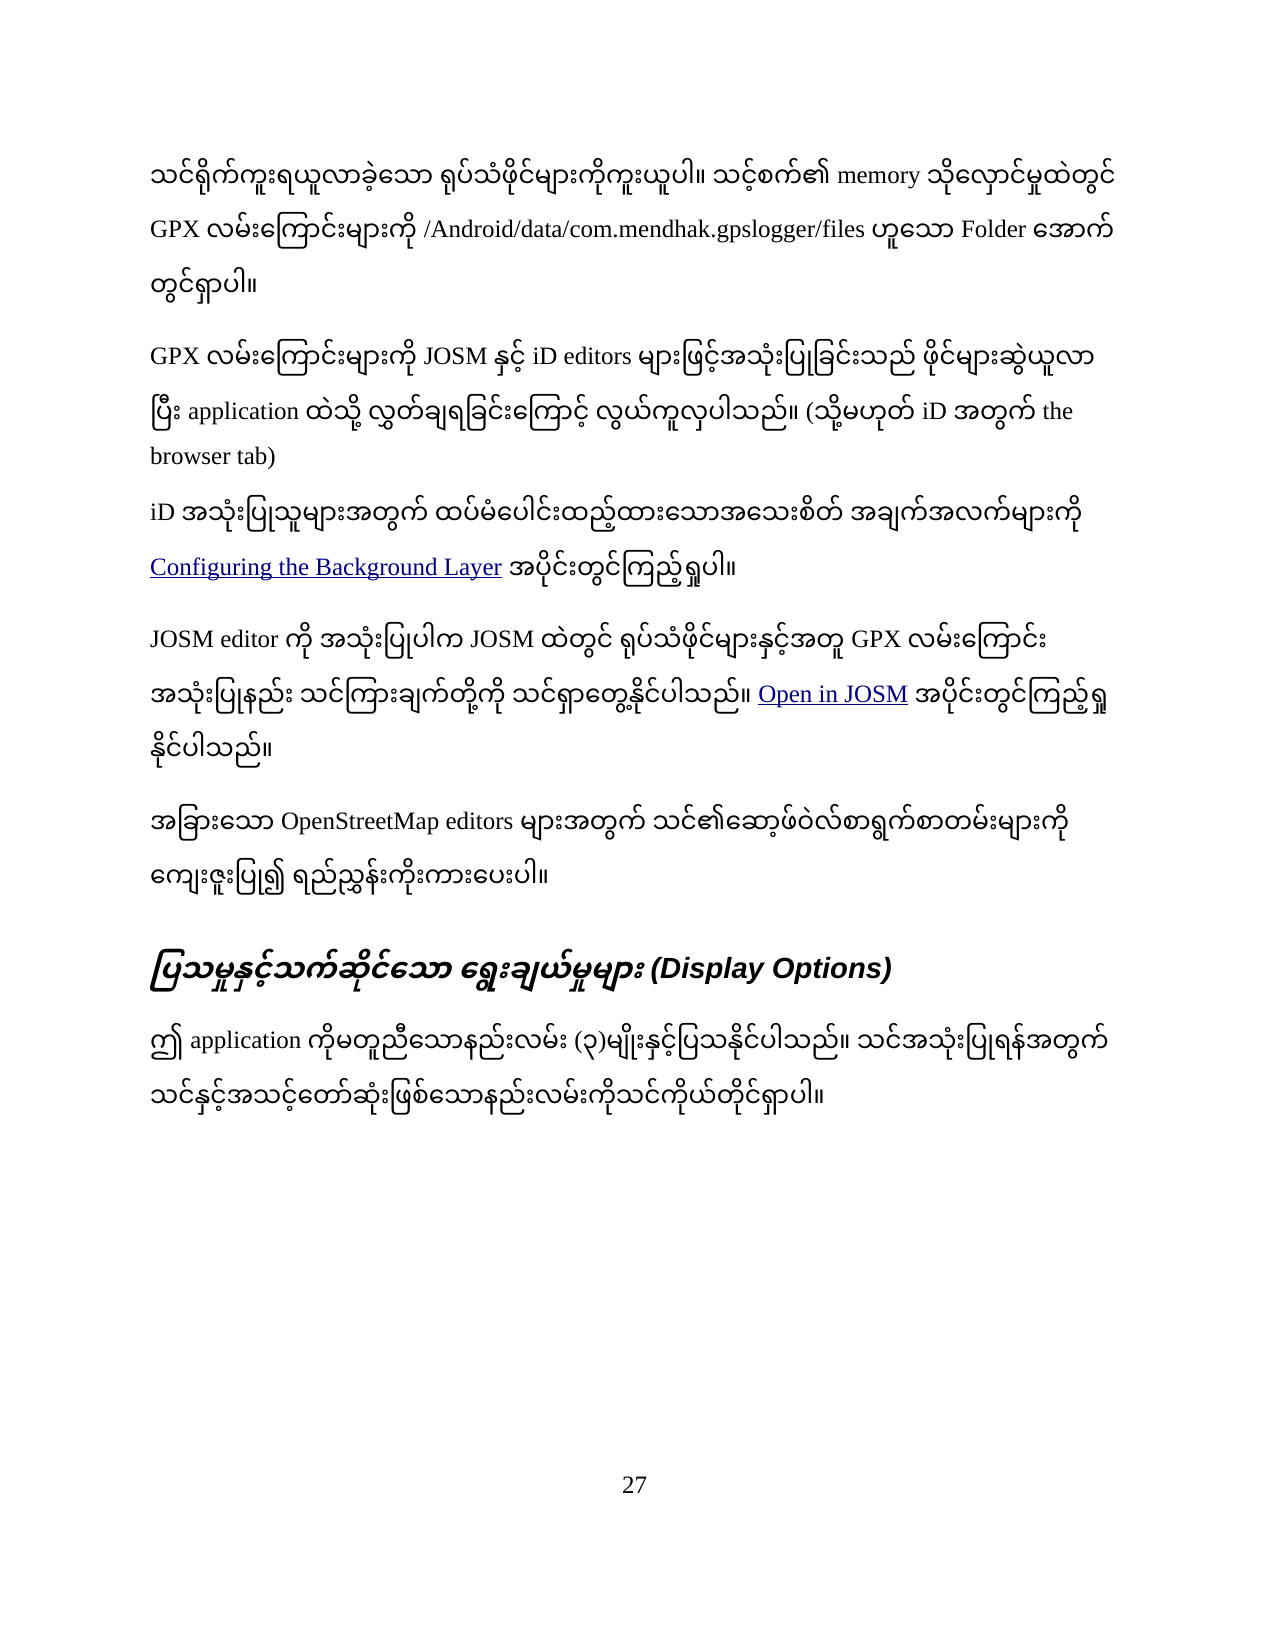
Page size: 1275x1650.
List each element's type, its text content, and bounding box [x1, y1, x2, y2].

text ဤ application ကိုမတူညီသောနည်းလမ်း (၃)မျိုးနှင့်ပြသနိုင်ပါသည်။ သင်အသုံးပြုရန်အတွက် သင်နှင့်အသင့်တော်ဆုံးဖြစ်သောနည်းလမ်းကိုသင်ကိုယ်တိုင်ရှာပါ။ [150, 1016, 1125, 1125]
text iD အသုံးပြုသူများအတွက် ထပ်မံပေါင်းထည့်ထားသောအသေးစိတ် အချက်အလက်များကို Configuring the Background Layer အပိုင်းတွင်ကြည့်ရှုပါ။ [150, 487, 1125, 597]
text GPX လမ်းကြောင်းများကို JOSM နှင့် iD editors များဖြင့်အသုံးပြုခြင်းသည် ဖိုင်များဆွဲယူလာပြီး application ထဲသို့ လွှတ်ချရခြင်းကြောင့် လွယ်ကူလှပါသည်။ (သို့မဟုတ် iD အတွက် the browser tab) [150, 332, 1125, 469]
text JOSM editor ကို အသုံးပြုပါက JOSM ထဲတွင် ရုပ်သံဖိုင်များနှင့်အတူ GPX လမ်းကြောင်းအသုံးပြုနည်း သင်ကြားချက်တို့ကို သင်ရှာတွေ့နိုင်ပါသည်။ Open in JOSM အပိုင်းတွင်ကြည့်ရှုနိုင်ပါသည်။ [150, 614, 1125, 778]
text အခြားသော OpenStreetMap editors များအတွက် သင်၏ဆော့ဖ်ဝဲလ်စာရွက်စာတမ်းများကို ကျေးဇူးပြု၍ ရည်ညွှန်းကိုးကားပေးပါ။ [150, 796, 1125, 905]
text သင်ရိုက်ကူးရယူလာခဲ့သော ရုပ်သံဖိုင်များကိုကူးယူပါ။ သင့်စက်၏ memory သိုလှောင်မှုထဲတွင် GPX လမ်းကြောင်းများကို /Android/data/com.mendhak.gpslogger/files ဟူသော Folder အောက်တွင်ရှာပါ။ [150, 150, 1125, 314]
subtitle ပြသမှုနှင့်သက်ဆိုင်သော ရွေးချယ်မှုများ (Display Options) [150, 939, 1125, 1003]
